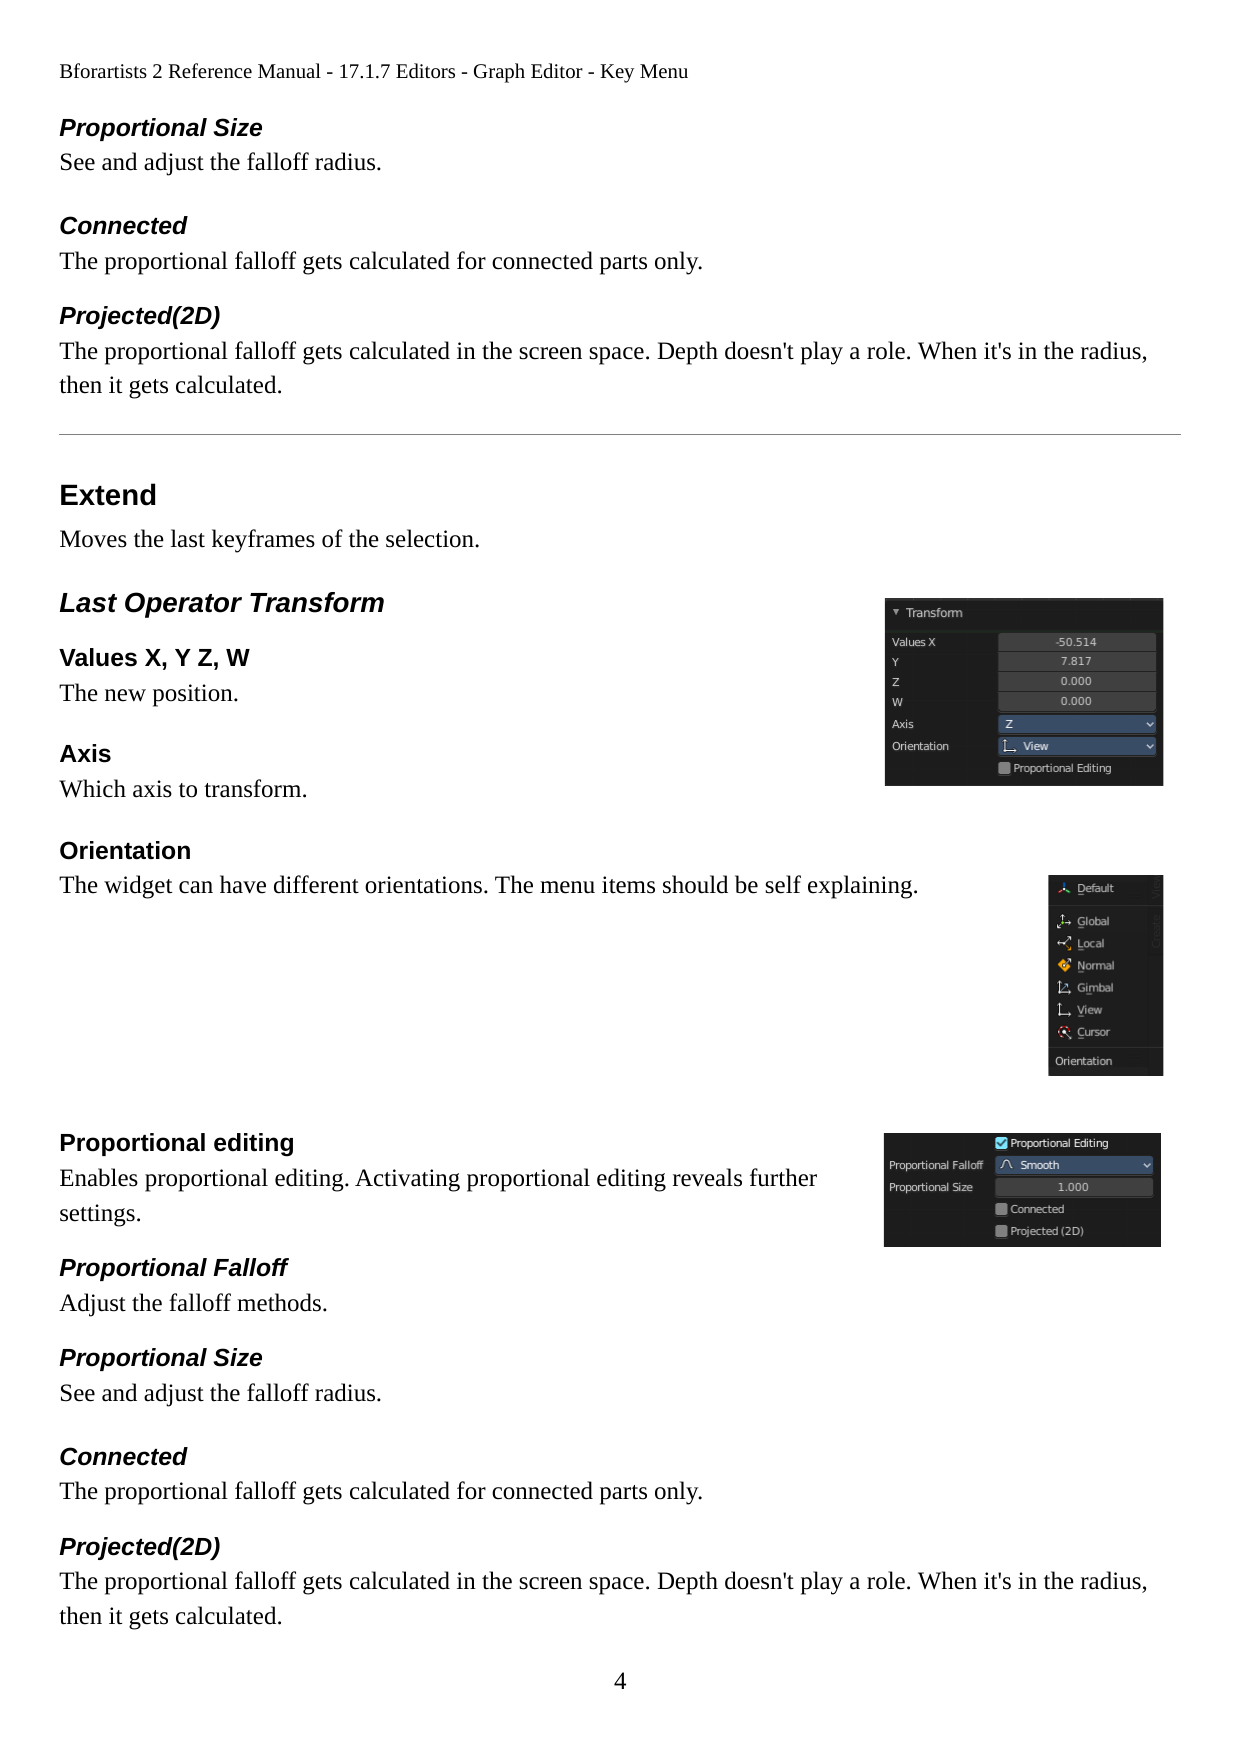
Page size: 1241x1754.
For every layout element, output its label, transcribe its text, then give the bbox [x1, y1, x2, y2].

picture [884, 598, 1164, 786]
text The widget can have different orientations. The menu items should be self explaining. [59, 871, 1181, 899]
text The proportional falloff gets calculated in the screen space. Depth doesn't play a role. When it's in the radius, then it gets calculated. [59, 336, 1181, 399]
subtitle Last Operator Transform [59, 586, 1181, 618]
text The proportional falloff gets calculated for connected parts only. [59, 246, 1181, 275]
text The proportional falloff gets calculated in the screen space. Depth doesn't play a role. When it's in the radius, then it gets calculated. [59, 1566, 1181, 1630]
subtitle Projected(2D) [59, 301, 1181, 330]
subtitle Proportional editing [59, 1128, 1181, 1157]
picture [883, 1133, 1161, 1247]
text Moves the last keyframes of the selection. [59, 524, 1181, 553]
subtitle [1164, 739, 1181, 768]
subtitle Axis [59, 739, 884, 768]
subtitle Projected(2D) [59, 1532, 1181, 1560]
text The proportional falloff gets calculated for connected parts only. [59, 1476, 1181, 1505]
picture [1048, 875, 1164, 1076]
subtitle Connected [59, 1442, 1181, 1470]
text Adjust the falloff methods. [59, 1288, 1181, 1316]
subtitle Extend [59, 478, 1181, 512]
text The new position. [59, 678, 884, 707]
subtitle [1164, 643, 1181, 672]
subtitle Proportional Size [59, 113, 1181, 141]
text See and adjust the falloff radius. [59, 1378, 1181, 1407]
text Enables proportional editing. Activating proportional editing reveals further settings. [59, 1163, 883, 1226]
text See and adjust the falloff radius. [59, 147, 1181, 176]
text Which axis to transform. [59, 774, 1181, 803]
subtitle Proportional Size [59, 1343, 1181, 1372]
subtitle Proportional Falloff [59, 1253, 1181, 1281]
subtitle Values X, Y Z, W [59, 643, 884, 672]
text [1164, 678, 1181, 707]
subtitle Connected [59, 211, 1181, 240]
subtitle Orientation [59, 836, 1181, 864]
